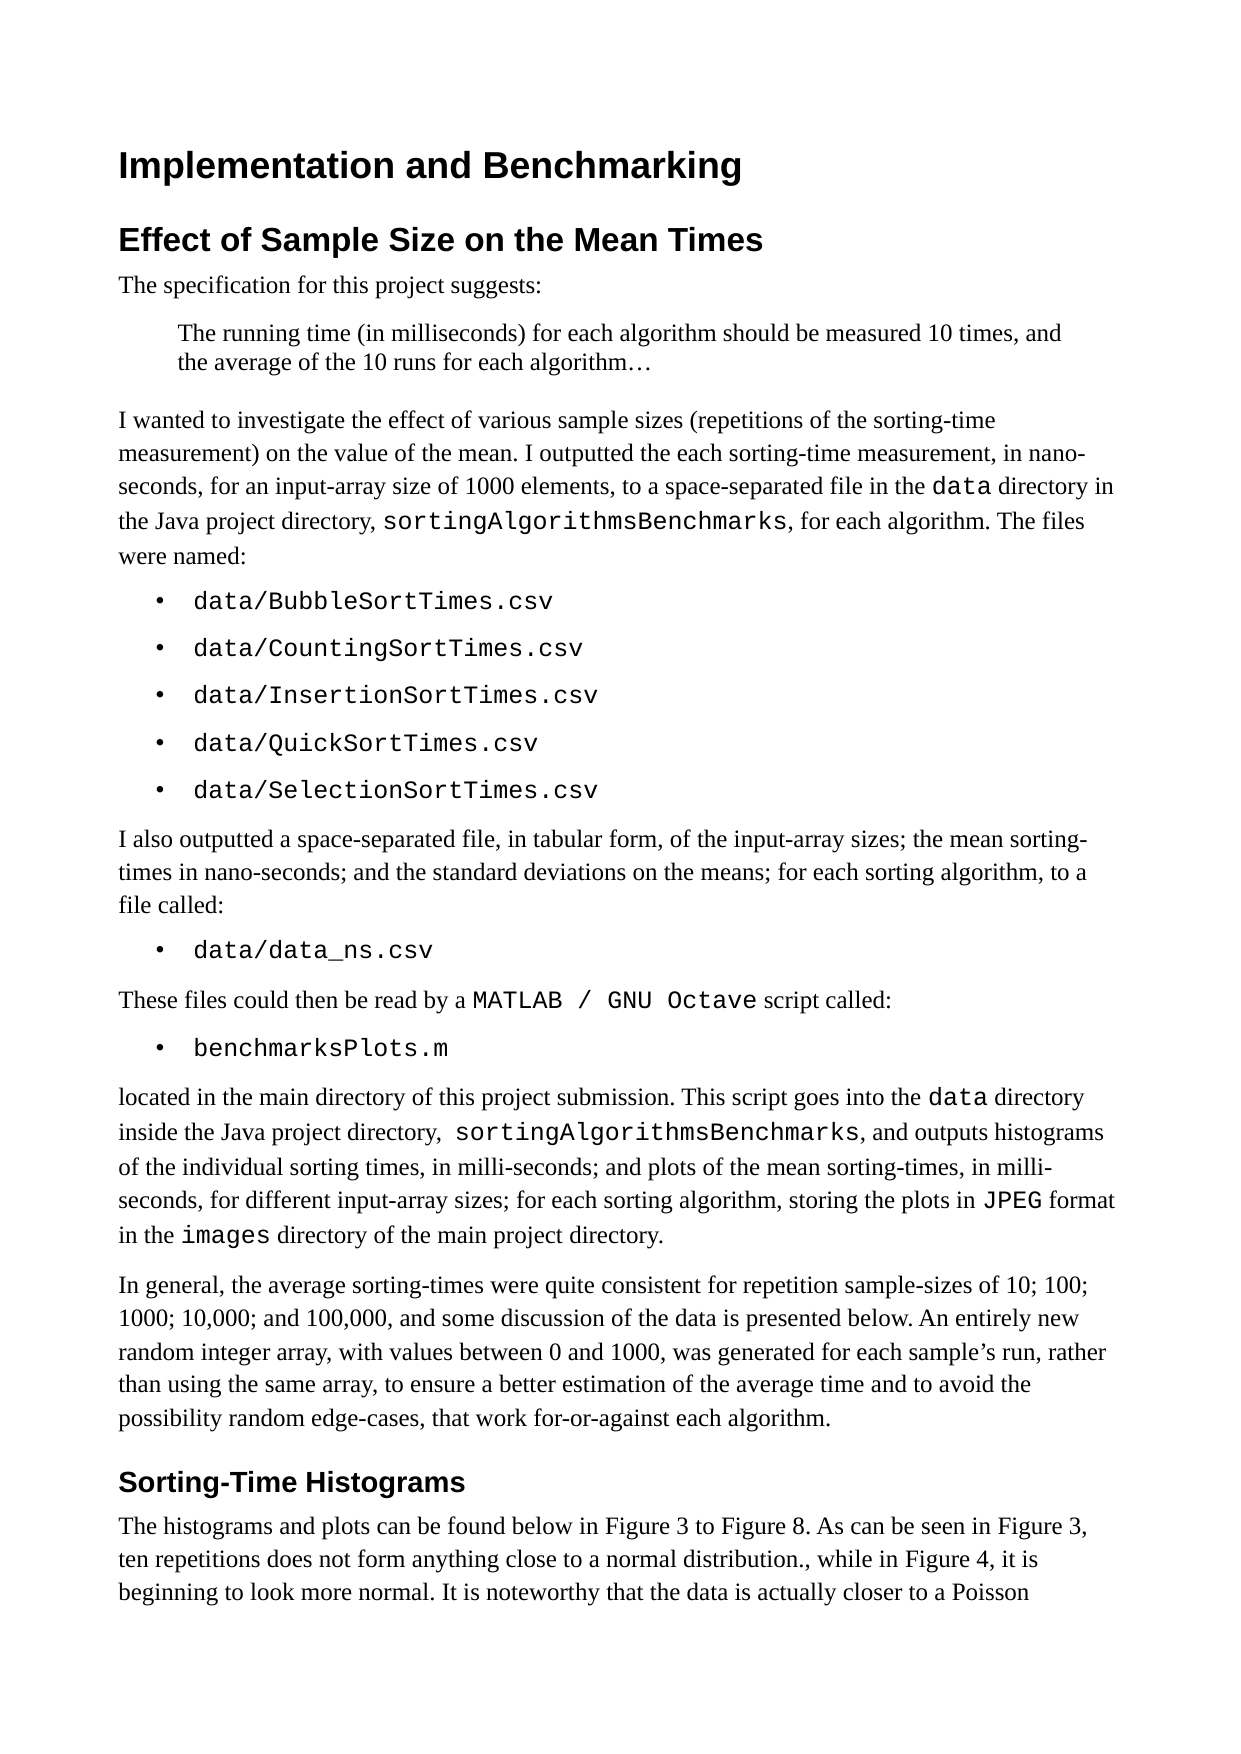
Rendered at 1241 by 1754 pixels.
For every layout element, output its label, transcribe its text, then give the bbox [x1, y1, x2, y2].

subtitle Sorting-Time Histograms [118, 1465, 1122, 1498]
list data/BubbleSortTimes.csv [156, 589, 1122, 617]
text located in the main directory of this project submission. This script goes into the data directory inside the Java project directory, sortingAlgorithmsBenchmarks, and outputs histograms of the individual sorting times, in milli-seconds; and plots of the mean sorting-times, in milli-seconds, for different input-array sizes; for each sorting algorithm, storing the plots in JPEG format in the images directory of the main project directory. [118, 1082, 1122, 1251]
text The running time (in milliseconds) for each algorithm should be measured 10 times, and the average of the 10 runs for each algorithm… [177, 318, 1063, 376]
text The specification for this project suggests: [118, 271, 1122, 299]
list data/data_ns.csv [156, 938, 1122, 966]
list data/QuickSortTimes.csv [156, 730, 1122, 758]
subtitle Implementation and Benchmarking [118, 143, 1122, 186]
list data/InsertionSortTimes.csv [156, 683, 1122, 711]
list data/CountingSortTimes.csv [156, 636, 1122, 664]
text In general, the average sorting-times were quite consistent for repetition sample-sizes of 10; 100; 1000; 10,000; and 100,000, and some discussion of the data is presented below. An entirely new random integer array, with values between 0 and 1000, was generated for each sample’s run, rather than using the same array, to ensure a better estimation of the average time and to avoid the possibility random edge-cases, that work for-or-against each algorithm. [118, 1271, 1122, 1431]
text I also outputted a space-separated file, in tabular form, of the input-array sizes; the mean sorting-times in nano-seconds; and the standard deviations on the means; for each sorting algorithm, to a file called: [118, 824, 1122, 919]
subtitle Effect of Sample Size on the Mean Times [118, 219, 1122, 258]
text These files could then be read by a MATLAB / GNU Octave script called: [118, 985, 1122, 1016]
list data/SelectionSortTimes.csv [156, 777, 1122, 806]
list benchmarksPlots.m [156, 1035, 1122, 1063]
text The histograms and plots can be found below in Figure 3 to Figure 8. As can be seen in Figure 3, ten repetitions does not form anything close to a normal distribution., while in Figure 4, it is beginning to look more normal. It is noteworthy that the data is actually closer to a Poisson [118, 1511, 1122, 1606]
text I wanted to investigate the effect of various sample sizes (repetitions of the sorting-time measurement) on the value of the mean. I outputted the each sorting-time measurement, in nano-seconds, for an input-array size of 1000 elements, to a space-separated file in the data directory in the Java project directory, sortingAlgorithmsBenchmarks, for each algorithm. The files were named: [118, 405, 1122, 570]
